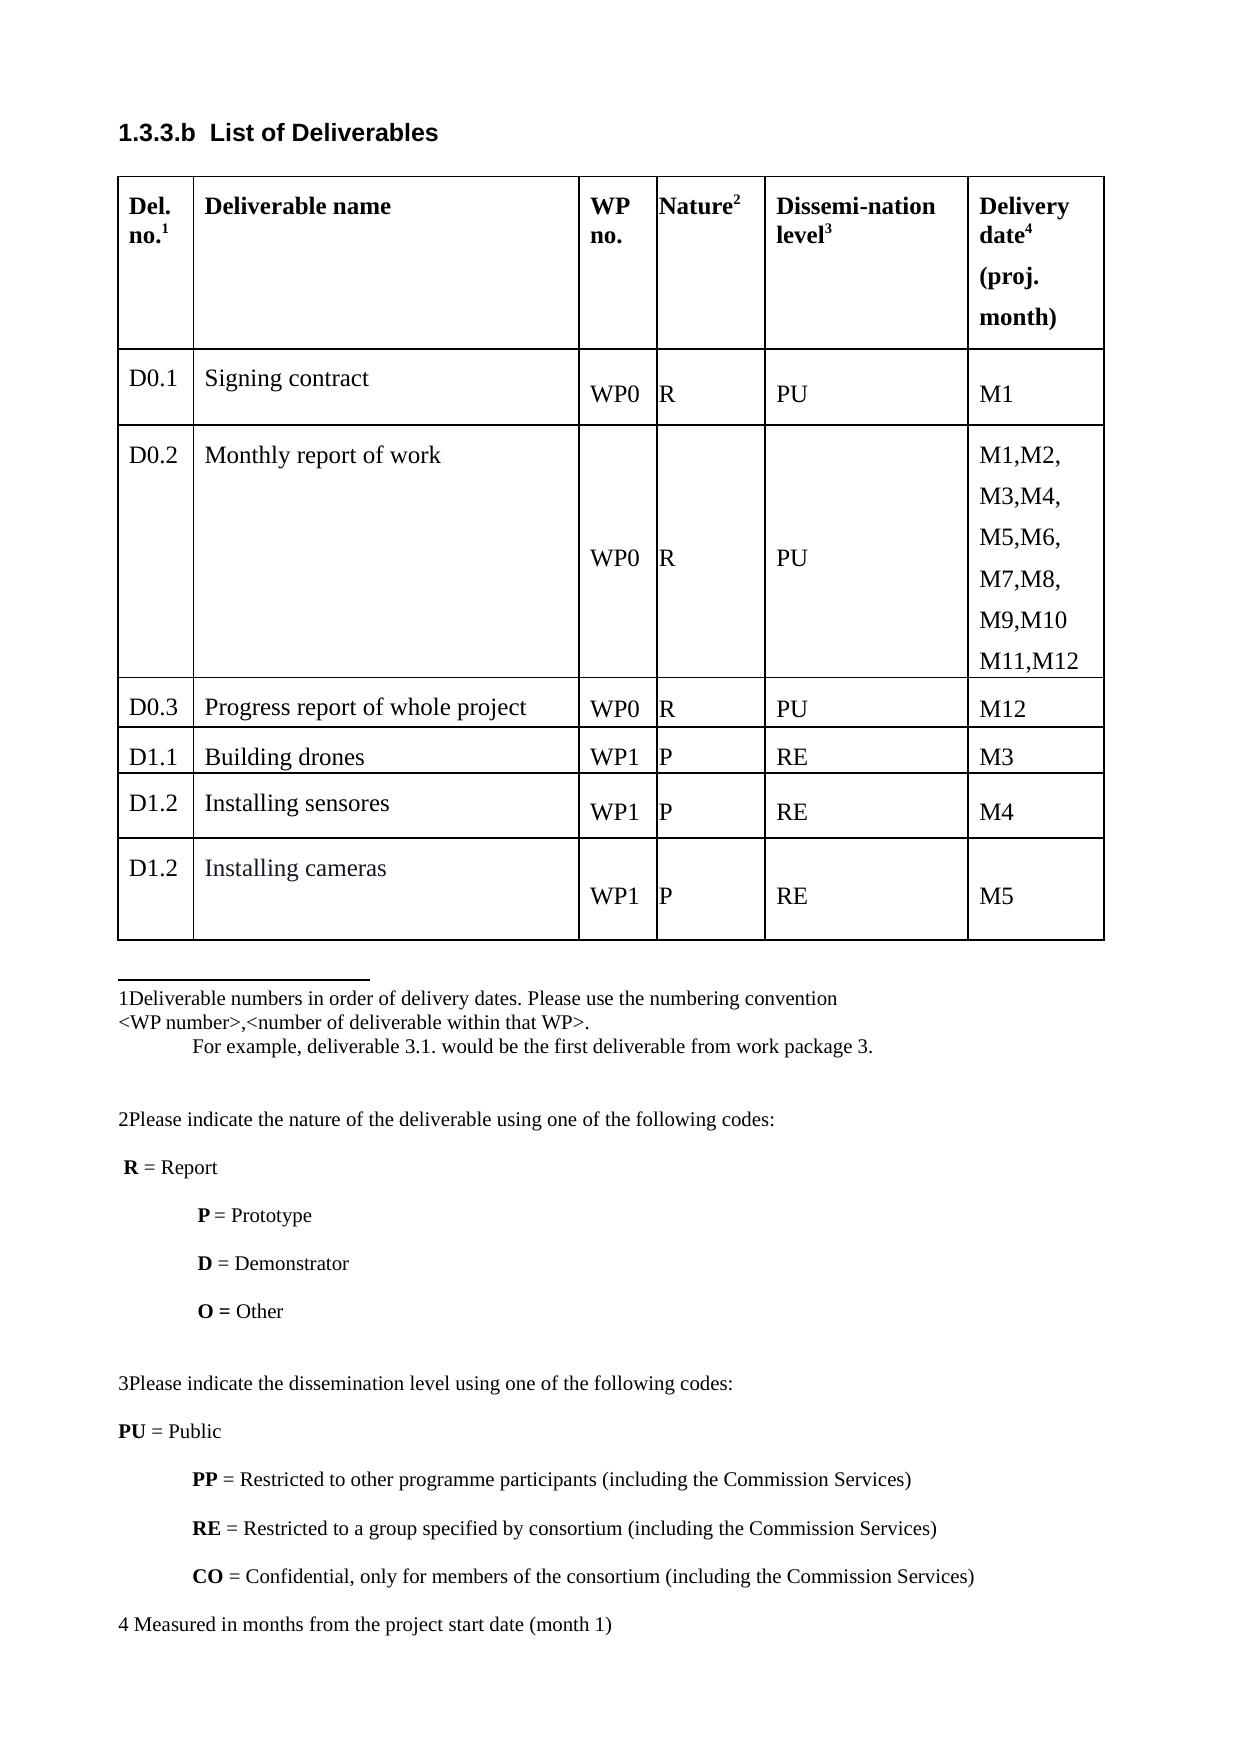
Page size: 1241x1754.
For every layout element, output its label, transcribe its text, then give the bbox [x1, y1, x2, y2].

table_header Nature [658, 177, 764, 348]
table_cell WP1 [580, 774, 656, 837]
table_cell D0.1 [119, 350, 193, 424]
table_cell M1 [969, 350, 1103, 424]
table_cell D1.1 [119, 728, 193, 772]
table_cell RE [766, 839, 967, 939]
table_header Del. no. [119, 177, 193, 348]
table_header Deliverable name [194, 177, 578, 348]
table_cell M3 [969, 728, 1103, 772]
table_cell Building drones [194, 728, 578, 772]
table_cell M4 [969, 774, 1103, 837]
table_header Delivery date (proj. month) [969, 177, 1103, 348]
table_cell WP1 [580, 728, 656, 772]
table_cell WP1 [580, 839, 656, 939]
table_cell Monthly report of work [194, 426, 578, 677]
table_cell Signing contract [194, 350, 578, 424]
table_cell R [658, 426, 764, 677]
text 1.3.3.b List of Deliverables [118, 118, 1122, 147]
table_cell M12 [969, 678, 1103, 726]
table_cell RE [766, 728, 967, 772]
table_cell WP0 [580, 678, 656, 726]
table_cell R [658, 350, 764, 424]
table_cell WP0 [580, 350, 656, 424]
table_cell Installing sensores [194, 774, 578, 837]
table_cell PU [766, 678, 967, 726]
table_cell P [658, 774, 764, 837]
table_cell WP0 [580, 426, 656, 677]
table_cell P [658, 839, 764, 939]
table_header Dissemi-nation level [766, 177, 967, 348]
table_cell R [658, 678, 764, 726]
table_cell PU [766, 350, 967, 424]
table_cell D0.2 [119, 426, 193, 677]
table_cell PU [766, 426, 967, 677]
table_cell D0.3 [119, 678, 193, 726]
table_header WP no. [580, 177, 656, 348]
table_cell Progress report of whole project [194, 678, 578, 726]
table_cell M5 [969, 839, 1103, 939]
table_cell RE [766, 774, 967, 837]
table_cell Installing cameras [194, 839, 578, 939]
table_cell D1.2 [119, 839, 193, 939]
table_cell P [658, 728, 764, 772]
table_cell M1,M2, M3,M4, M5,M6, M7,M8, M9,M10 M11,M12 [969, 426, 1103, 677]
table_cell D1.2 [119, 774, 193, 837]
